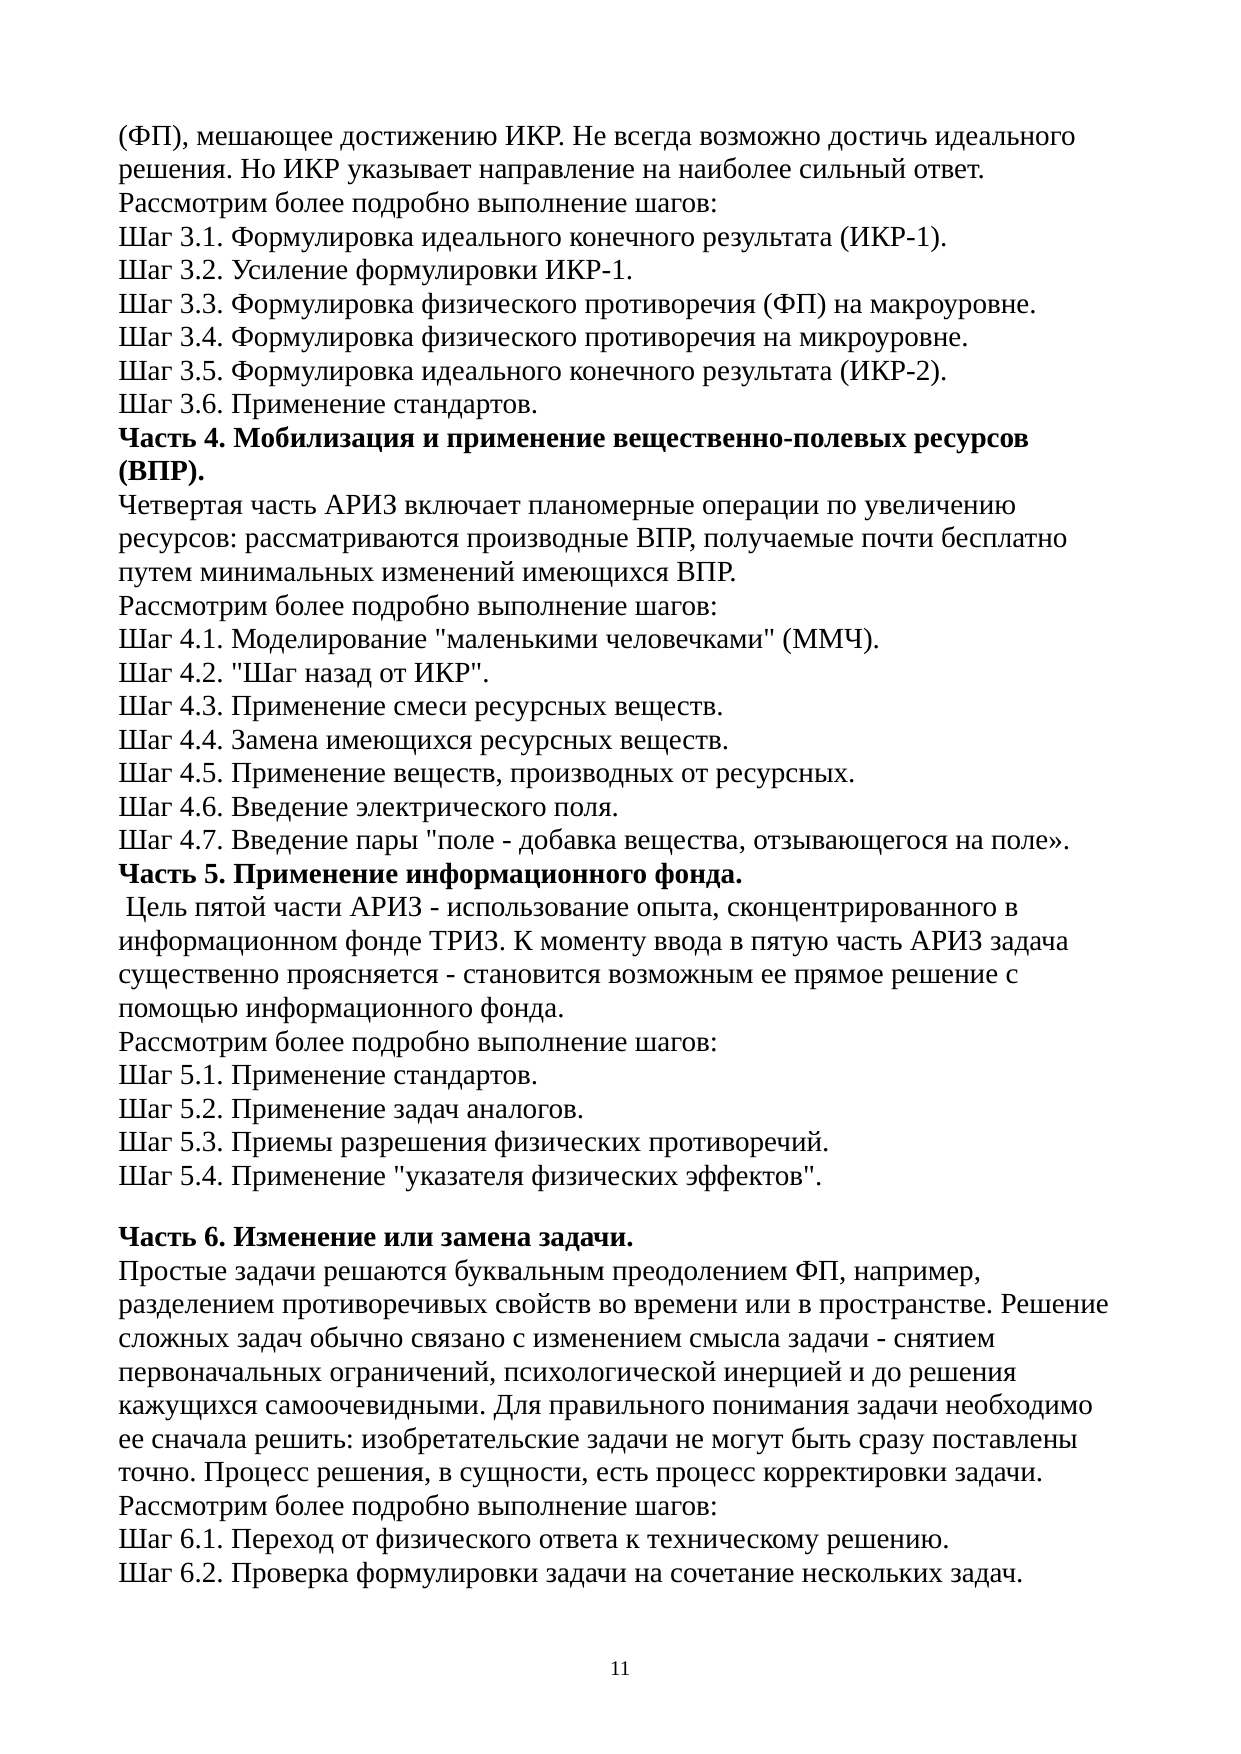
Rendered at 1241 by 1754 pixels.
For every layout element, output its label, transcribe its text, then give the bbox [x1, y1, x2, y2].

text Простые задачи решаются буквальным преодолением ФП, например, разделением противоречивых свойств во времени или в пространстве. Решение сложных задач обычно связано с изменением смысла задачи - снятием первоначальных ограничений, психологической инерцией и до решения кажущихся самоочевидными. Для правильного понимания задачи необходимо ее сначала решить: изобретательские задачи не могут быть сразу поставлены точно. Процесс решения, в сущности, есть процесс корректировки задачи. [118, 1253, 1122, 1488]
text Рассмотрим более подробно выполнение шагов: [118, 1488, 1122, 1521]
text Шаг 3.4. Формулировка физического противоречия на микроуровне. [118, 319, 1122, 353]
text Часть 6. Изменение или замена задачи. [118, 1219, 1122, 1253]
text Шаг 3.6. Применение стандартов. [118, 386, 1122, 420]
text Часть 5. Применение информационного фонда. [118, 856, 1122, 889]
text Цель пятой части АРИЗ - использование опыта, сконцентрированного в информационном фонде ТРИЗ. К моменту ввода в пятую часть АРИЗ задача существенно проясняется - становится возможным ее прямое решение с помощью информационного фонда. [118, 889, 1122, 1024]
text Шаг 4.6. Введение электрического поля. [118, 789, 1122, 822]
text Четвертая часть АРИЗ включает планомерные операции по увеличению ресурсов: рассматриваются производные ВПР, получаемые почти бесплатно путем минимальных изменений имеющихся ВПР. [118, 487, 1122, 588]
text Часть 4. Мобилизация и применение вещественно-полевых ресурсов (ВПР). [118, 420, 1122, 487]
text Шаг 5.1. Применение стандартов. [118, 1057, 1122, 1091]
text Шаг 4.2. "Шаг назад от ИКР". [118, 655, 1122, 688]
text Шаг 3.3. Формулировка физического противоречия (ФП) на макроуровне. [118, 286, 1122, 319]
text Шаг 4.7. Введение пары "поле - добавка вещества, отзывающегося на поле». [118, 822, 1122, 856]
text Шаг 4.4. Замена имеющихся ресурсных веществ. [118, 722, 1122, 755]
text Рассмотрим более подробно выполнение шагов: [118, 185, 1122, 219]
text Рассмотрим более подробно выполнение шагов: [118, 1024, 1122, 1057]
text Шаг 3.1. Формулировка идеального конечного результата (ИКР-1). [118, 219, 1122, 252]
text Шаг 4.1. Моделирование "маленькими человечками" (ММЧ). [118, 621, 1122, 655]
text Шаг 5.3. Приемы разрешения физических противоречий. [118, 1124, 1122, 1158]
text Шаг 6.2. Проверка формулировки задачи на сочетание нескольких задач. [118, 1555, 1122, 1588]
text Шаг 5.2. Применение задач аналогов. [118, 1091, 1122, 1124]
text Шаг 4.5. Применение веществ, производных от ресурсных. [118, 755, 1122, 789]
text Шаг 3.5. Формулировка идеального конечного результата (ИКР-2). [118, 353, 1122, 386]
text Рассмотрим более подробно выполнение шагов: [118, 588, 1122, 621]
text (ФП), мешающее достижению ИКР. Не всегда возможно достичь идеального решения. Но ИКР указывает направление на наиболее сильный ответ. [118, 118, 1122, 185]
text Шаг 4.3. Применение смеси ресурсных веществ. [118, 688, 1122, 722]
text Шаг 6.1. Переход от физического ответа к техническому решению. [118, 1521, 1122, 1555]
text Шаг 5.4. Применение "указателя физических эффектов". [118, 1158, 1122, 1191]
text Шаг 3.2. Усиление формулировки ИКР-1. [118, 252, 1122, 286]
